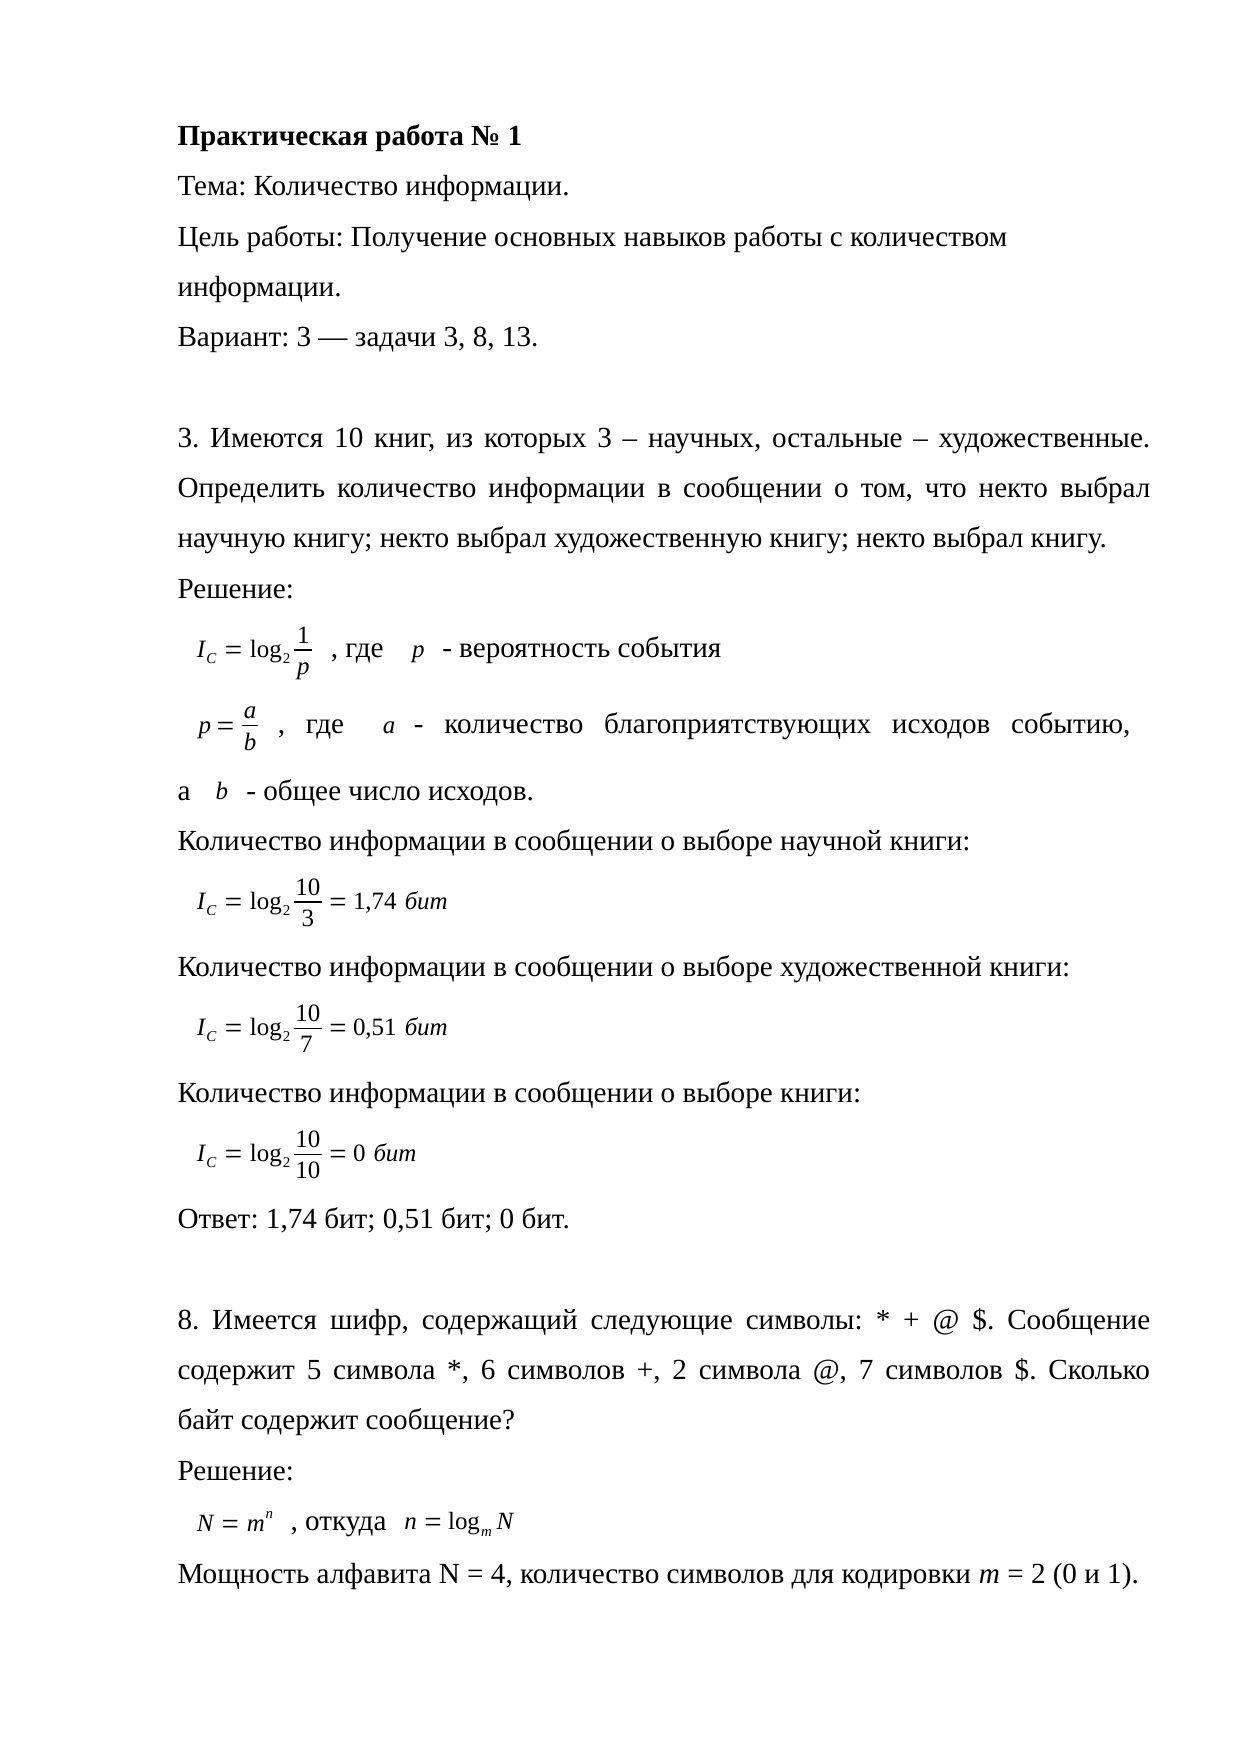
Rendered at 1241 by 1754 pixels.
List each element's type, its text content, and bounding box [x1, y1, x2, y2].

text Решение: [177, 1453, 1152, 1486]
text Количество информации в сообщении о выборе книги: [177, 1075, 1152, 1109]
text Вариант: 3 — задачи 3, 8, 13. [177, 319, 1152, 353]
text 8. Имеется шифр, содержащий следующие символы: * + @ $. Сообщение содержит 5 символа *, 6 символов +, 2 символа @, 7 символов $. Сколько байт содержит сообщение? [177, 1302, 1152, 1436]
text 3. Имеются 10 книг, из которых 3 – научных, остальные – художественные. Определить количество информации в сообщении о том, что некто выбрал научную книгу; некто выбрал художественную книгу; некто выбрал книгу. [177, 420, 1152, 554]
text Ответ: 1,74 бит; 0,51 бит; 0 бит. [177, 1201, 1152, 1235]
text Количество информации в сообщении о выборе научной книги: [177, 823, 1152, 857]
text , где - вероятность события [177, 621, 1152, 680]
text Практическая работа № 1 [177, 118, 1152, 152]
text Решение: [177, 571, 1152, 604]
text Цель работы: Получение основных навыков работы с количеством информации. [177, 219, 1152, 303]
text Мощность алфавита N = 4, количество символов для кодировки m = 2 (0 и 1). [177, 1556, 1152, 1590]
text Количество информации в сообщении о выборе художественной книги: [177, 949, 1152, 983]
text , где - количество благоприятствующих исходов событию, а - общее число исходов. [177, 697, 1152, 806]
text Тема: Количество информации. [177, 168, 1152, 202]
text , откуда [177, 1503, 1152, 1539]
